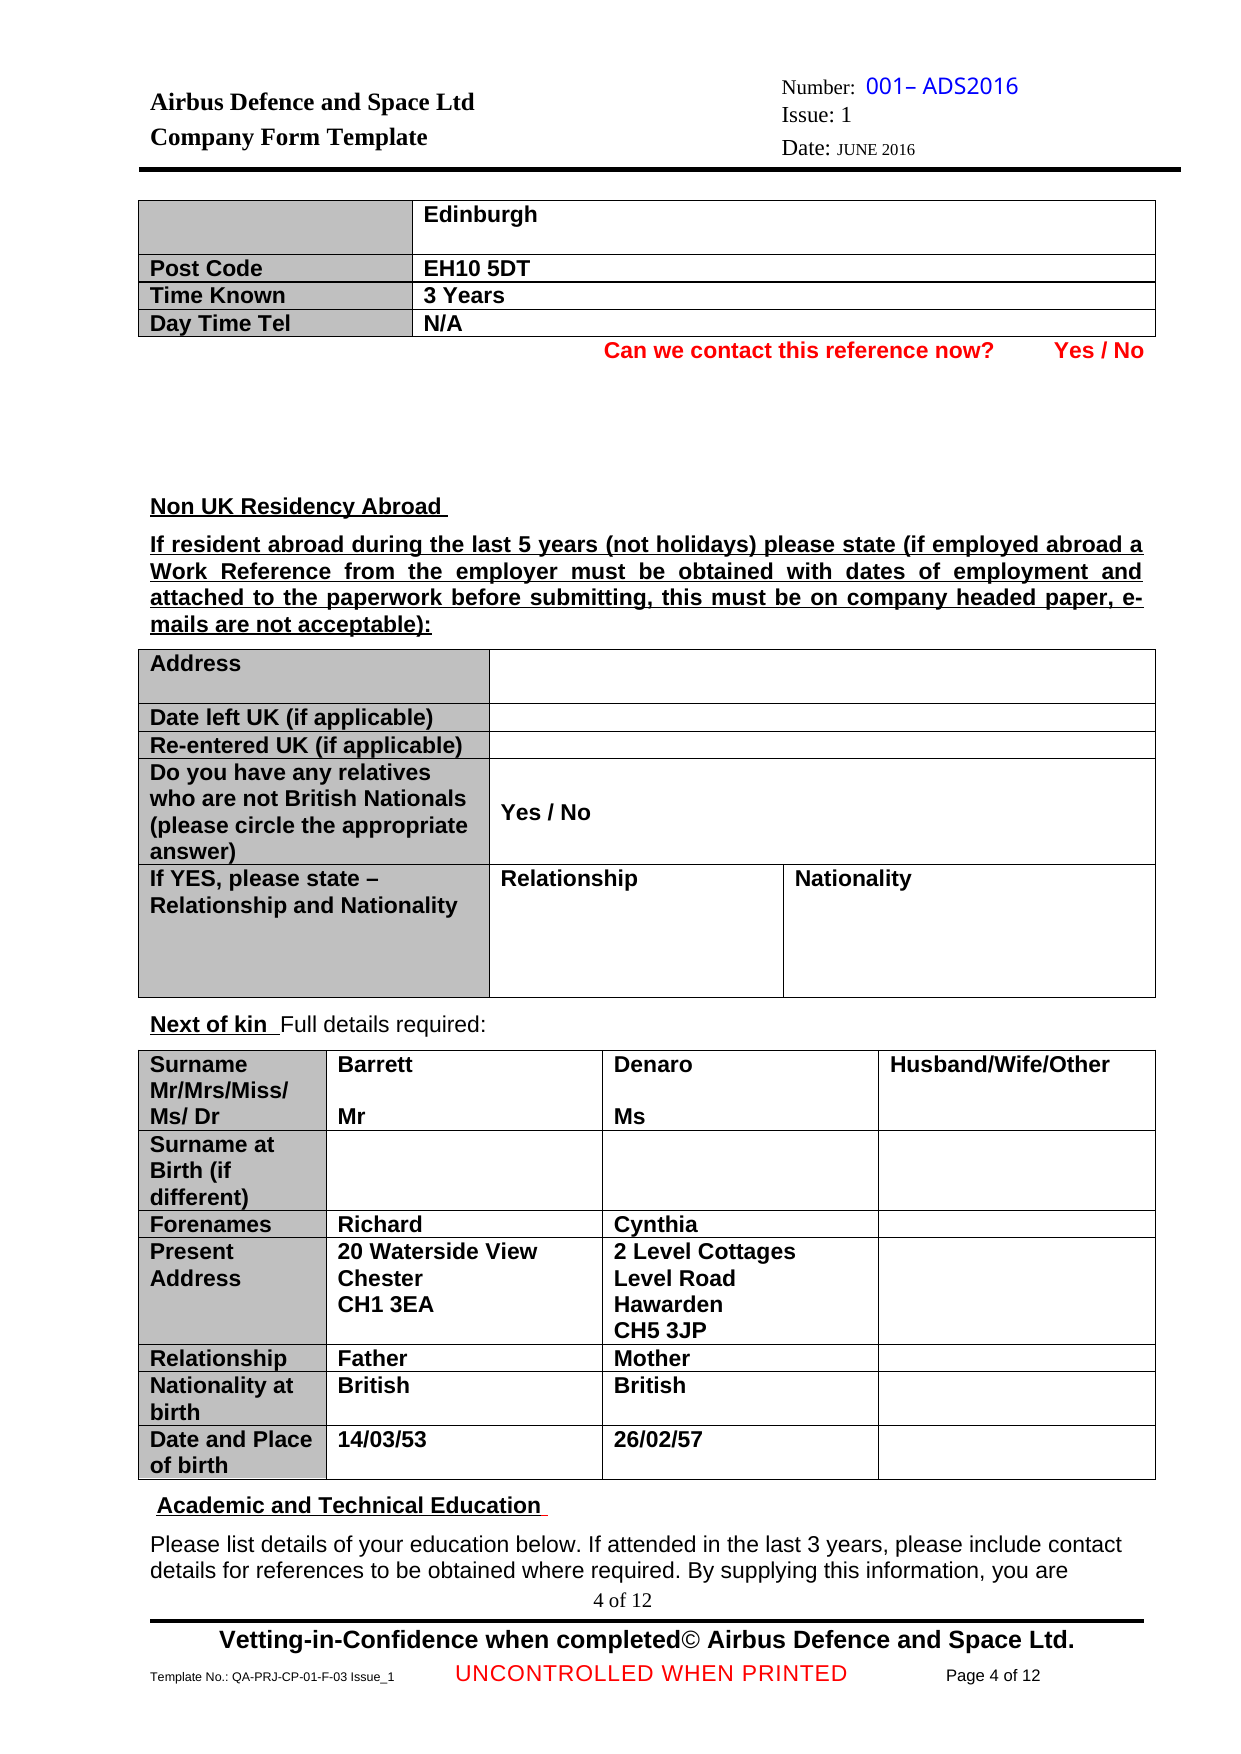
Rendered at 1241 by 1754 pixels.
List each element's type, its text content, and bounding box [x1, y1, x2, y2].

table_header [490, 650, 1155, 703]
table_cell [327, 1131, 602, 1210]
text mails are not acceptable): [150, 608, 1144, 637]
table_cell Edinburgh [413, 201, 1155, 254]
table_cell 20 Waterside View Chester CH1 3EA [327, 1238, 602, 1344]
table_header Surname Mr/Mrs/Miss/ Ms/ Dr [139, 1051, 326, 1130]
table_cell [879, 1211, 1155, 1237]
text Can we contact this reference now? Yes / No [150, 337, 1144, 363]
table_cell Forenames [139, 1211, 326, 1237]
table_cell 14/03/53 [327, 1426, 602, 1478]
table_cell [879, 1238, 1155, 1344]
table_cell Richard [327, 1211, 602, 1237]
table_cell Time Known [139, 283, 412, 309]
text Academic and Technical Education [150, 1492, 1144, 1518]
table_cell British [327, 1372, 602, 1425]
table_cell [879, 1372, 1155, 1425]
table_cell If YES, please state – Relationship and Nationality [139, 865, 489, 997]
table_cell Father [327, 1345, 602, 1371]
table_header Address [139, 650, 489, 703]
table_cell Cynthia [603, 1211, 878, 1237]
table_cell Post Code [139, 255, 412, 281]
table_cell Relationship [490, 865, 783, 997]
text Next of kin Full details required: [150, 1011, 1144, 1037]
table_header Denaro Ms [603, 1051, 878, 1130]
table_cell EH10 5DT [413, 255, 1155, 281]
table_cell [879, 1345, 1155, 1371]
table_cell Date left UK (if applicable) [139, 704, 489, 731]
table_cell 26/02/57 [603, 1426, 878, 1478]
table_cell Present Address [139, 1238, 326, 1344]
text If resident abroad during the last 5 years (not holidays) please state (if employed abroad a [150, 531, 1144, 554]
table_header Barrett Mr [327, 1051, 602, 1130]
text Please list details of your education below. If attended in the last 3 years, please include contact details for references to be obtained where required. By supplying this information, you are [150, 1531, 1144, 1584]
table_cell [490, 704, 1155, 731]
table_cell Date and Place of birth [139, 1426, 326, 1478]
table_cell [879, 1426, 1155, 1478]
table_cell 3 Years [413, 283, 1155, 309]
table_cell Re-entered UK (if applicable) [139, 732, 489, 758]
table_header Husband/Wife/Other [879, 1051, 1155, 1130]
table_cell Relationship [139, 1345, 326, 1371]
table_cell [490, 732, 1155, 758]
table_cell [603, 1131, 878, 1210]
table_cell N/A [413, 310, 1155, 336]
table_cell Nationality [784, 865, 1155, 997]
table_cell Nationality at birth [139, 1372, 326, 1425]
table_cell [879, 1131, 1155, 1210]
table_cell [139, 201, 412, 254]
text Non UK Residency Abroad [150, 493, 1144, 519]
table_cell 2 Level Cottages Level Road Hawarden CH5 3JP [603, 1238, 878, 1344]
table_cell Surname at Birth (if different) [139, 1131, 326, 1210]
table_cell Yes / No [490, 759, 1155, 864]
table_cell British [603, 1372, 878, 1425]
text Work Reference from the employer must be obtained with dates of employment and attached to the paperwork before submitting, this must be on company headed paper, e- [150, 555, 1144, 607]
table_cell Mother [603, 1345, 878, 1371]
table_cell Day Time Tel [139, 310, 412, 336]
table_cell Do you have any relatives who are not British Nationals (please circle the appropriate answer) [139, 759, 489, 864]
